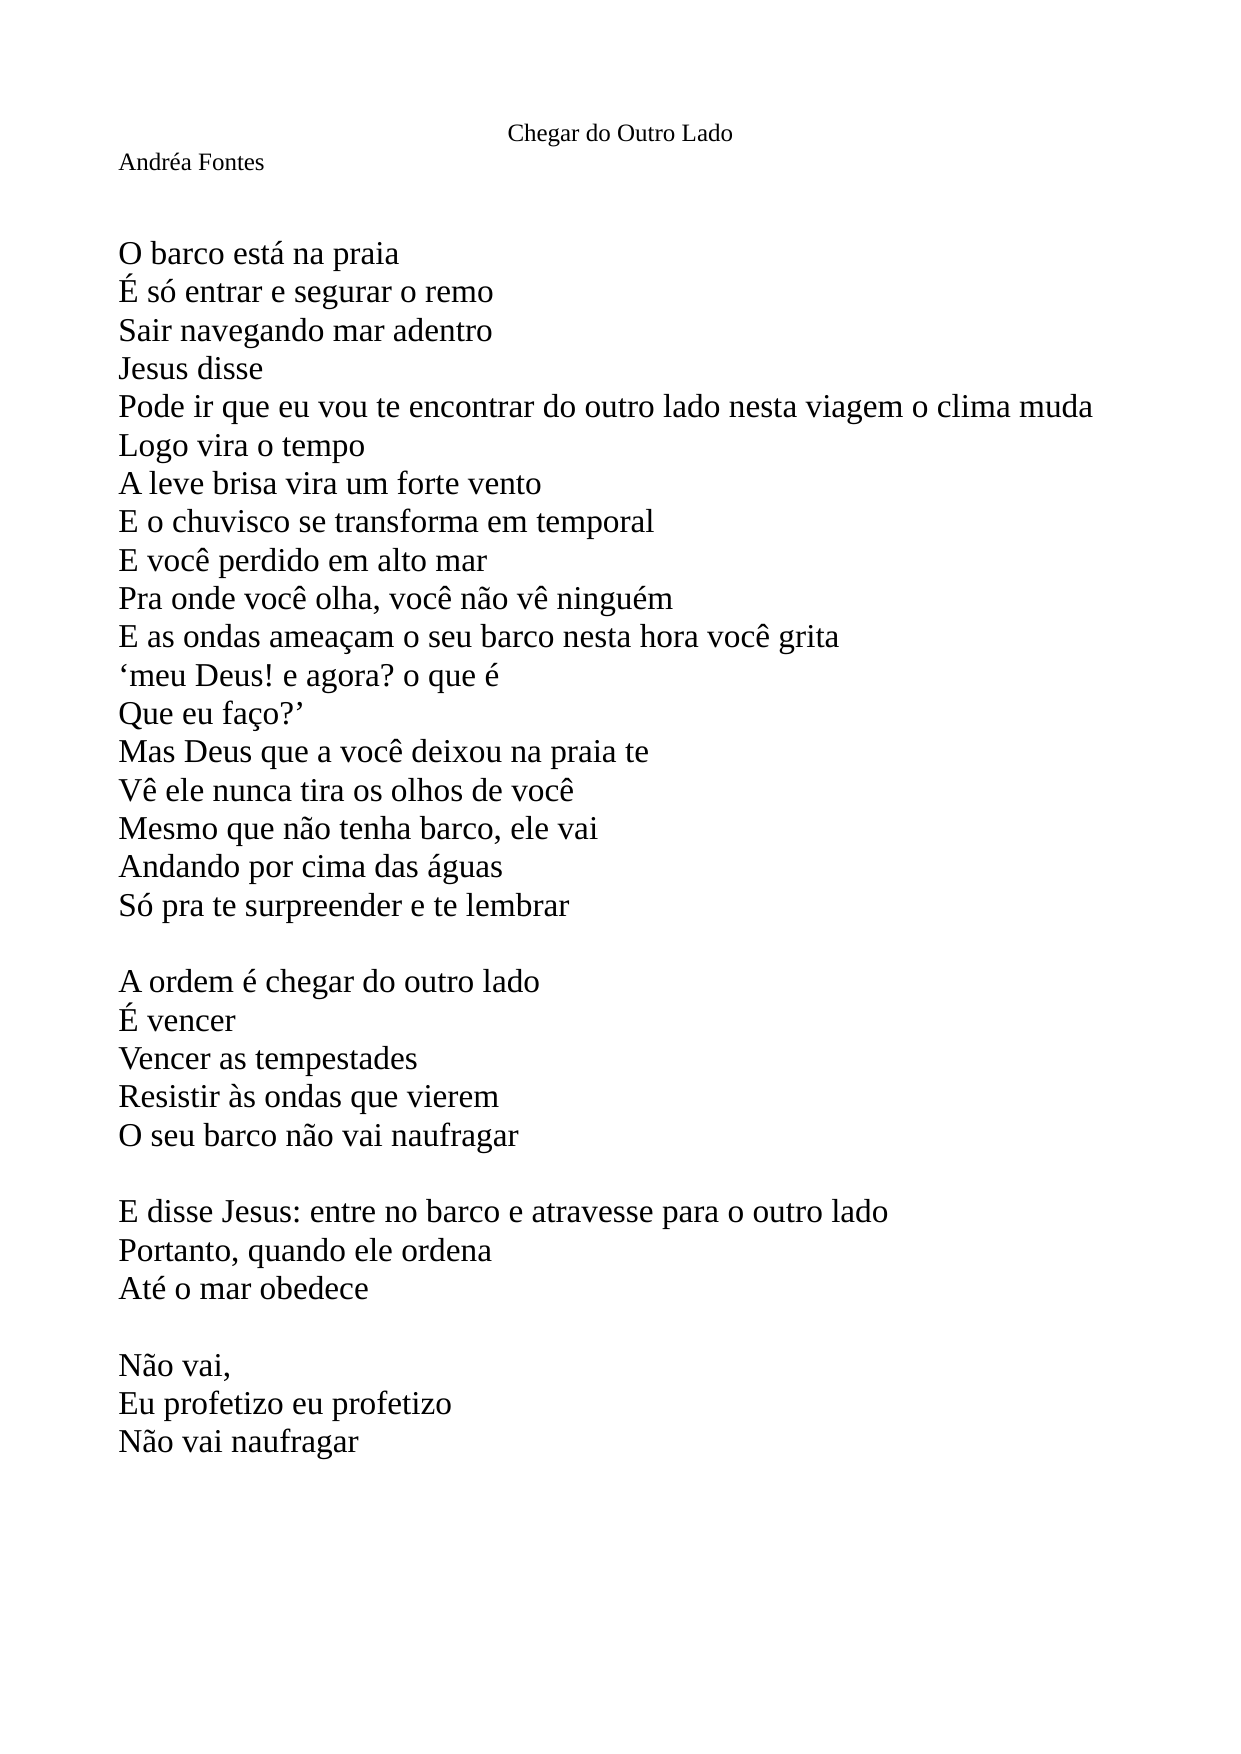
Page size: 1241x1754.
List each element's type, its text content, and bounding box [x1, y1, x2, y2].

text Eu profetizo eu profetizo [118, 1383, 1122, 1421]
text Não vai naufragar [118, 1421, 1122, 1460]
text E as ondas ameaçam o seu barco nesta hora você grita [118, 616, 1122, 655]
text Mas Deus que a você deixou na praia te [118, 731, 1122, 770]
text Até o mar obedece [118, 1268, 1122, 1306]
text Só pra te surpreender e te lembrar [118, 885, 1122, 923]
text E você perdido em alto mar [118, 540, 1122, 578]
text É só entrar e segurar o remo [118, 271, 1122, 310]
text Mesmo que não tenha barco, ele vai [118, 808, 1122, 846]
text A ordem é chegar do outro lado [118, 961, 1122, 1000]
text Andando por cima das águas [118, 846, 1122, 885]
text E disse Jesus: entre no barco e atravesse para o outro lado [118, 1191, 1122, 1230]
text Sair navegando mar adentro [118, 310, 1122, 348]
text A leve brisa vira um forte vento [118, 463, 1122, 501]
text ‘meu Deus! e agora? o que é [118, 655, 1122, 693]
text Resistir às ondas que vierem [118, 1076, 1122, 1115]
text Chegar do Outro Lado [118, 118, 1122, 147]
text E o chuvisco se transforma em temporal [118, 501, 1122, 540]
text Pode ir que eu vou te encontrar do outro lado nesta viagem o clima muda [118, 386, 1122, 425]
text O seu barco não vai naufragar [118, 1115, 1122, 1153]
text Não vai, [118, 1345, 1122, 1383]
text Andréa Fontes [118, 147, 1122, 176]
text É vencer [118, 1000, 1122, 1038]
text Vencer as tempestades [118, 1038, 1122, 1076]
text Logo vira o tempo [118, 425, 1122, 463]
text Que eu faço?’ [118, 693, 1122, 731]
text Jesus disse [118, 348, 1122, 386]
text O barco está na praia [118, 233, 1122, 271]
text Pra onde você olha, você não vê ninguém [118, 578, 1122, 616]
text Vê ele nunca tira os olhos de você [118, 770, 1122, 808]
text Portanto, quando ele ordena [118, 1230, 1122, 1268]
